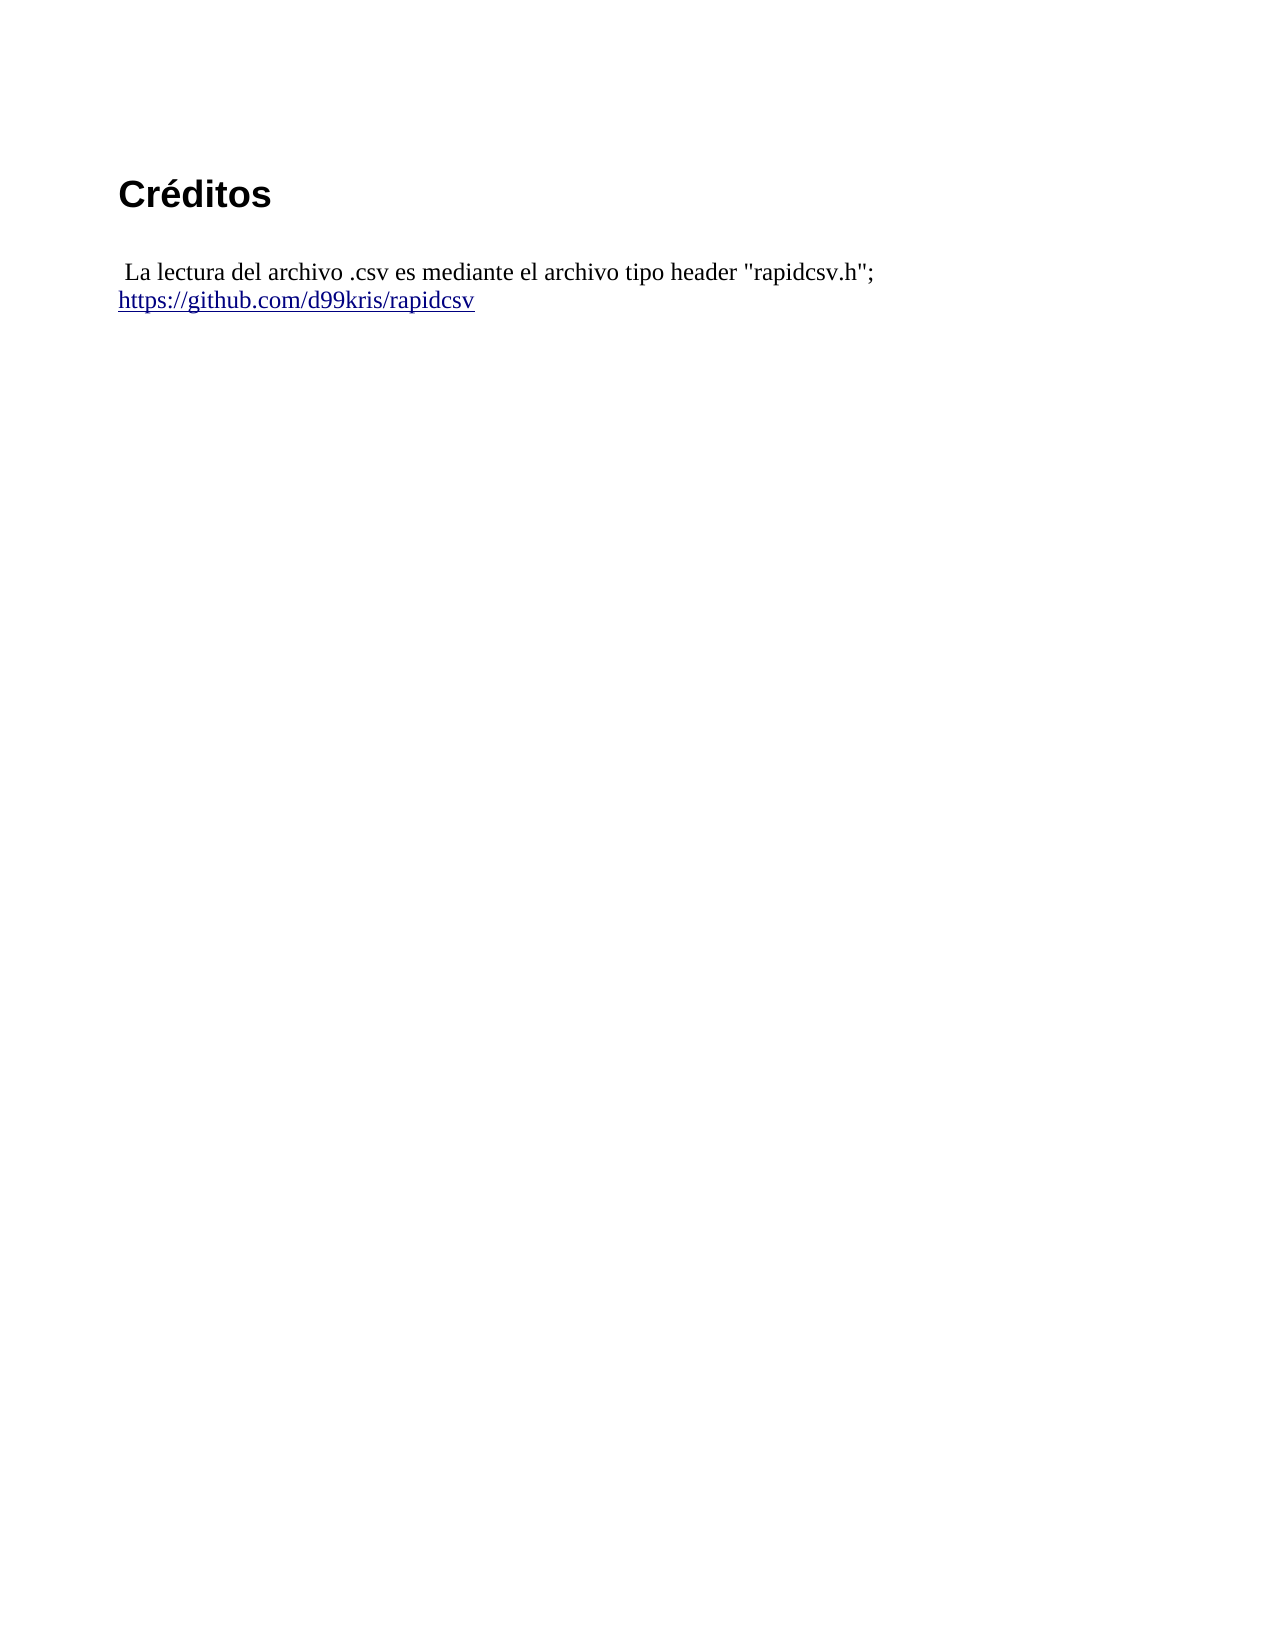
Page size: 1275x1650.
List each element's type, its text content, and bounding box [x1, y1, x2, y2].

subtitle Créditos [118, 172, 1157, 216]
text La lectura del archivo .csv es mediante el archivo tipo header "rapidcsv.h"; https://github.com/d99kris/rapidcsv [118, 257, 1157, 314]
